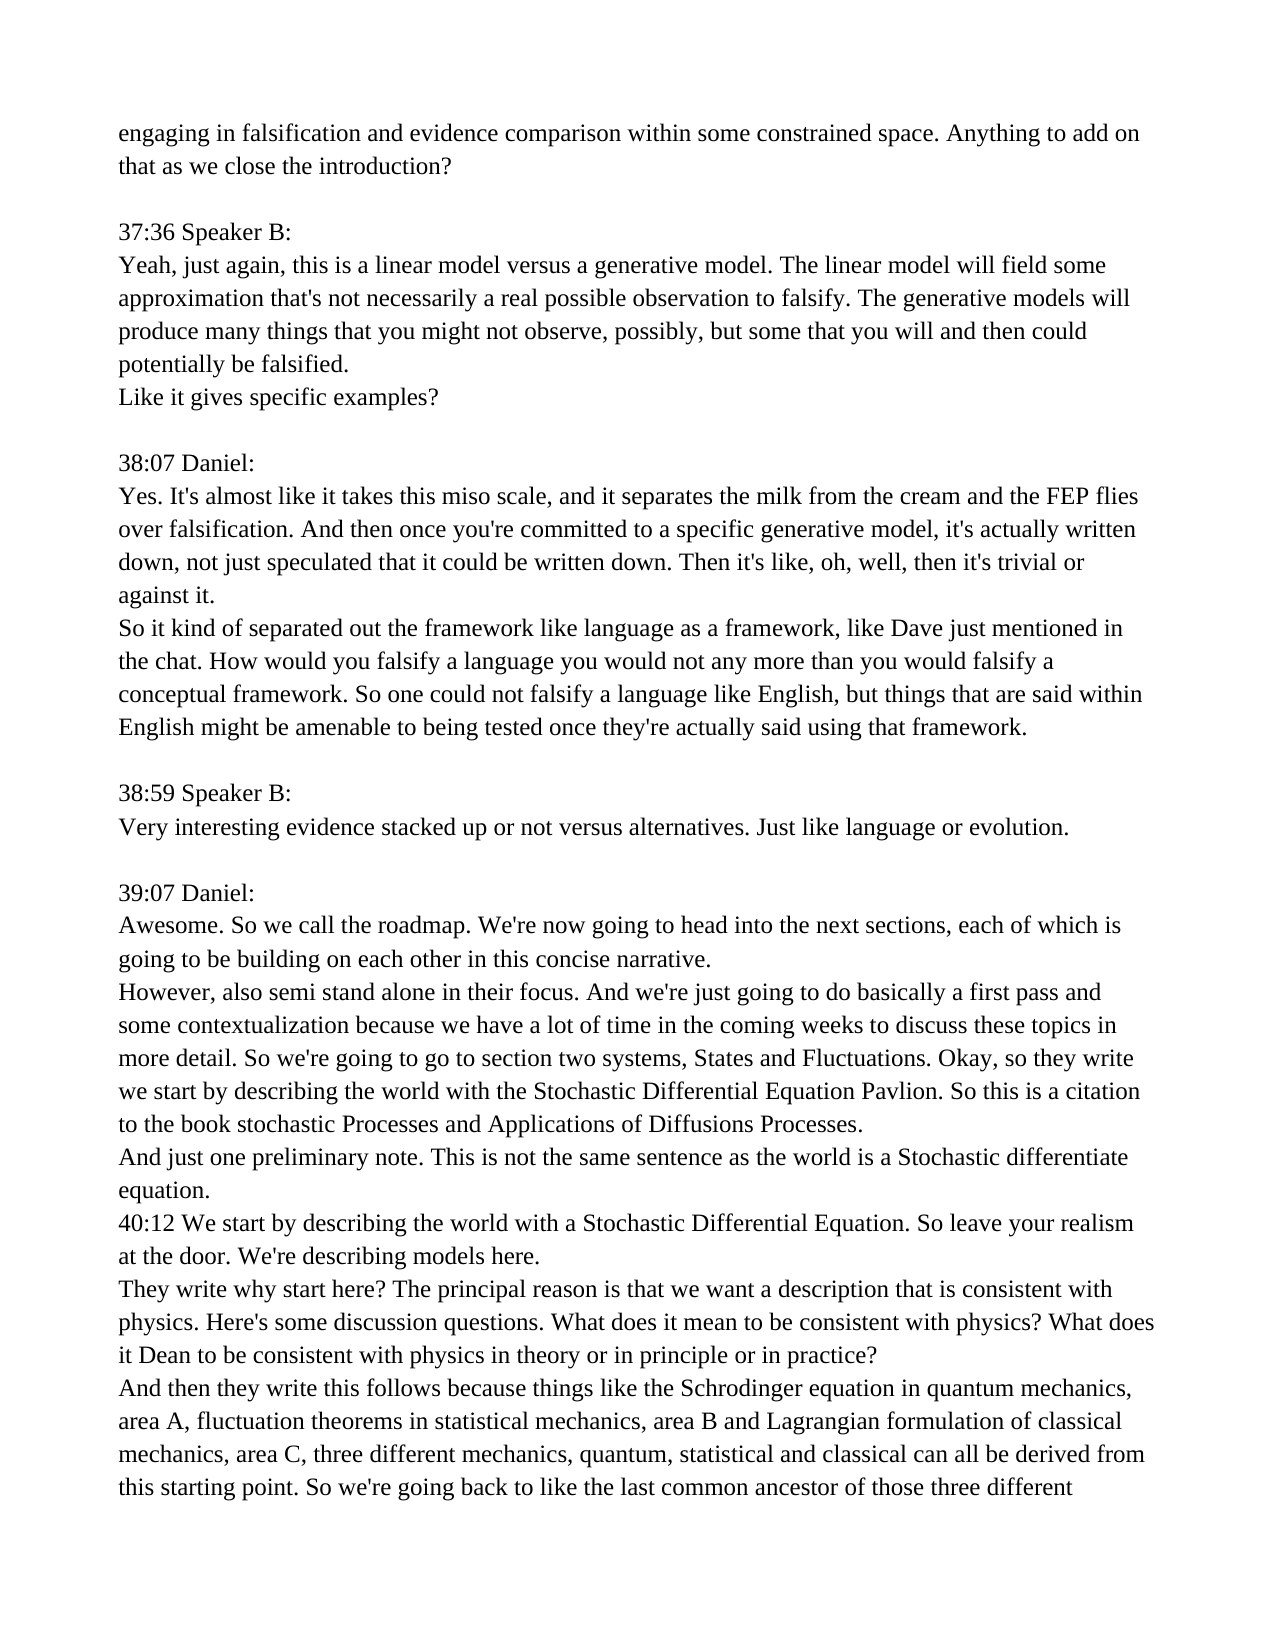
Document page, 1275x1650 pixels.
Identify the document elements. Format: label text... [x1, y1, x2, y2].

text Yeah, just again, this is a linear model versus a generative model. The linear model will field some approximation that's not necessarily a real possible observation to falsify. The generative models will produce many things that you might not observe, possibly, but some that you will and then could potentially be falsified. [118, 250, 1157, 378]
text And then they write this follows because things like the Schrodinger equation in quantum mechanics, area A, fluctuation theorems in statistical mechanics, area B and Lagrangian formulation of classical mechanics, area C, three different mechanics, quantum, statistical and classical can all be derived from this starting point. So we're going back to like the last common ancestor of those three different [118, 1373, 1157, 1501]
text Awesome. So we call the roadmap. We're now going to head into the next sections, each of which is going to be building on each other in this concise narrative. [118, 911, 1157, 972]
text 37:36 Speaker B: [118, 217, 1157, 246]
text 38:07 Daniel: [118, 448, 1157, 477]
text However, also semi stand alone in their focus. And we're just going to do basically a first pass and some contextualization because we have a lot of time in the coming weeks to discuss these topics in more detail. So we're going to go to section two systems, States and Fluctuations. Okay, so they write we start by describing the world with the Stochastic Differential Equation Pavlion. So this is a citation to the book stochastic Processes and Applications of Diffusions Processes. [118, 977, 1157, 1137]
text 40:12 We start by describing the world with a Stochastic Differential Equation. So leave your realism at the door. We're describing models here. [118, 1208, 1157, 1269]
text So it kind of separated out the framework like language as a framework, like Dave just mentioned in the chat. How would you falsify a language you would not any more than you would falsify a conceptual framework. So one could not falsify a language like English, but things that are said within English might be amenable to being tested once they're actually said using that framework. [118, 613, 1157, 741]
text They write why start here? The principal reason is that we want a description that is consistent with physics. Here's some discussion questions. What does it mean to be consistent with physics? What does it Dean to be consistent with physics in theory or in principle or in practice? [118, 1274, 1157, 1369]
text Yes. It's almost like it takes this miso scale, and it separates the milk from the cream and the FEP flies over falsification. And then once you're committed to a specific generative model, it's actually written down, not just speculated that it could be written down. Then it's like, oh, well, then it's trivial or against it. [118, 481, 1157, 609]
text And just one preliminary note. This is not the same sentence as the world is a Stochastic differentiate equation. [118, 1142, 1157, 1203]
text Like it gives specific examples? [118, 382, 1157, 411]
text 39:07 Daniel: [118, 878, 1157, 906]
text 38:59 Speaker B: [118, 778, 1157, 807]
text engaging in falsification and evidence comparison within some constrained space. Anything to add on that as we close the introduction? [118, 118, 1157, 180]
text Very interesting evidence stacked up or not versus alternatives. Just like language or evolution. [118, 812, 1157, 840]
